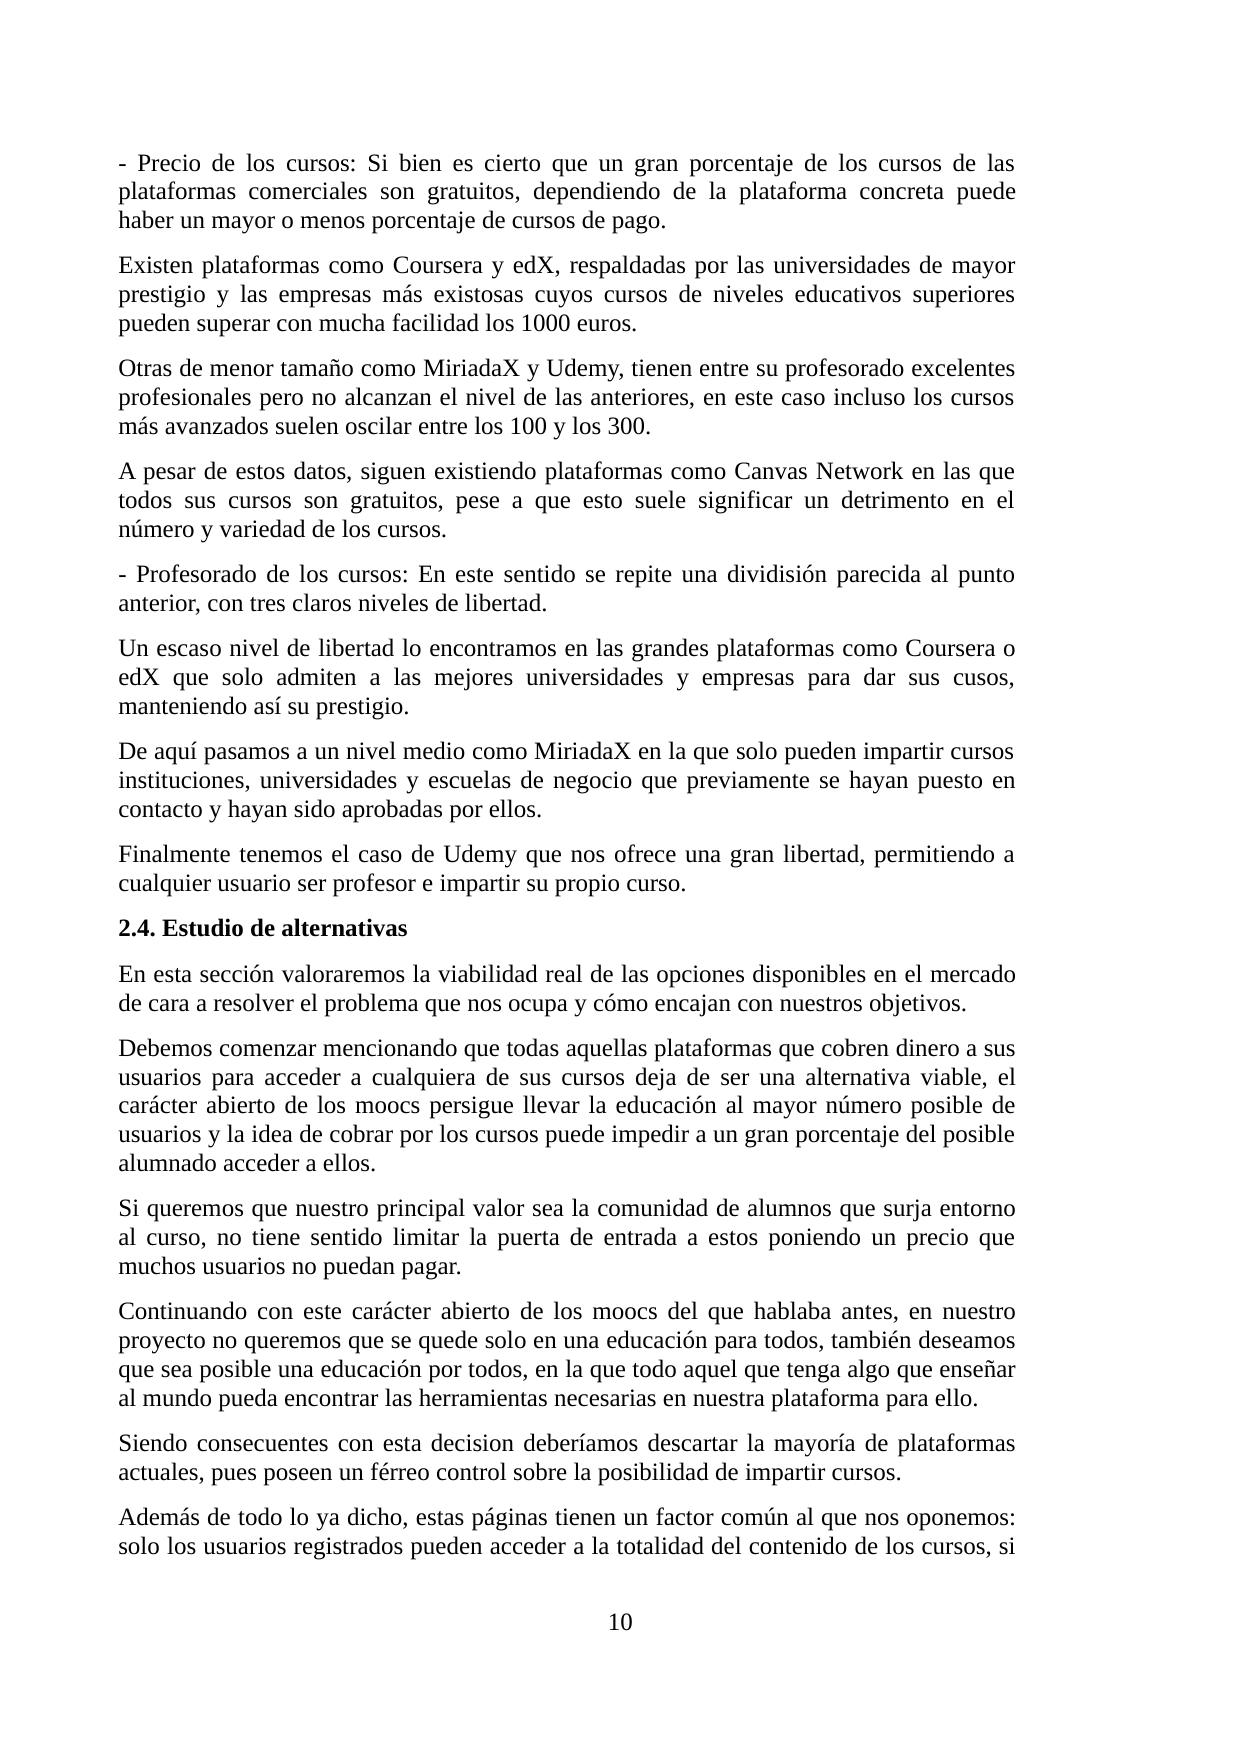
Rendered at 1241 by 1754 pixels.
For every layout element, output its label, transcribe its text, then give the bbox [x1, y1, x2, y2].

text 2.4. Estudio de alternativas [118, 913, 1017, 942]
text De aquí pasamos a un nivel medio como MiriadaX en la que solo pueden impartir cursos instituciones, universidades y escuelas de negocio que previamente se hayan puesto en contacto y hayan sido aprobadas por ellos. [118, 736, 1017, 823]
text - Profesorado de los cursos: En este sentido se repite una dividisión parecida al punto anterior, con tres claros niveles de libertad. [118, 559, 1017, 617]
text Continuando con este carácter abierto de los moocs del que hablaba antes, en nuestro proyecto no queremos que se quede solo en una educación para todos, también deseamos que sea posible una educación por todos, en la que todo aquel que tenga algo que enseñar al mundo pueda encontrar las herramientas necesarias en nuestra plataforma para ello. [118, 1296, 1017, 1411]
text A pesar de estos datos, siguen existiendo plataformas como Canvas Network en las que todos sus cursos son gratuitos, pese a que esto suele significar un detrimento en el número y variedad de los cursos. [118, 456, 1017, 543]
text Otras de menor tamaño como MiriadaX y Udemy, tienen entre su profesorado excelentes profesionales pero no alcanzan el nivel de las anteriores, en este caso incluso los cursos más avanzados suelen oscilar entre los 100 y los 300. [118, 353, 1017, 440]
text Existen plataformas como Coursera y edX, respaldadas por las universidades de mayor prestigio y las empresas más existosas cuyos cursos de niveles educativos superiores pueden superar con mucha facilidad los 1000 euros. [118, 251, 1017, 337]
text Debemos comenzar mencionando que todas aquellas plataformas que cobren dinero a sus usuarios para acceder a cualquiera de sus cursos deja de ser una alternativa viable, el carácter abierto de los moocs persigue llevar la educación al mayor número posible de usuarios y la idea de cobrar por los cursos puede impedir a un gran porcentaje del posible alumnado acceder a ellos. [118, 1033, 1017, 1177]
text Además de todo lo ya dicho, estas páginas tienen un factor común al que nos oponemos: solo los usuarios registrados pueden acceder a la totalidad del contenido de los cursos, si [118, 1502, 1017, 1560]
text - Precio de los cursos: Si bien es cierto que un gran porcentaje de los cursos de las plataformas comerciales son gratuitos, dependiendo de la plataforma concreta puede haber un mayor o menos porcentaje de cursos de pago. [118, 148, 1017, 234]
text Un escaso nivel de libertad lo encontramos en las grandes plataformas como Coursera o edX que solo admiten a las mejores universidades y empresas para dar sus cusos, manteniendo así su prestigio. [118, 633, 1017, 720]
text Finalmente tenemos el caso de Udemy que nos ofrece una gran libertad, permitiendo a cualquier usuario ser profesor e impartir su propio curso. [118, 839, 1017, 897]
text En esta sección valoraremos la viabilidad real de las opciones disponibles en el mercado de cara a resolver el problema que nos ocupa y cómo encajan con nuestros objetivos. [118, 959, 1017, 1016]
text Si queremos que nuestro principal valor sea la comunidad de alumnos que surja entorno al curso, no tiene sentido limitar la puerta de entrada a estos poniendo un precio que muchos usuarios no puedan pagar. [118, 1193, 1017, 1280]
text Siendo consecuentes con esta decision deberíamos descartar la mayoría de plataformas actuales, pues poseen un férreo control sobre la posibilidad de impartir cursos. [118, 1428, 1017, 1486]
